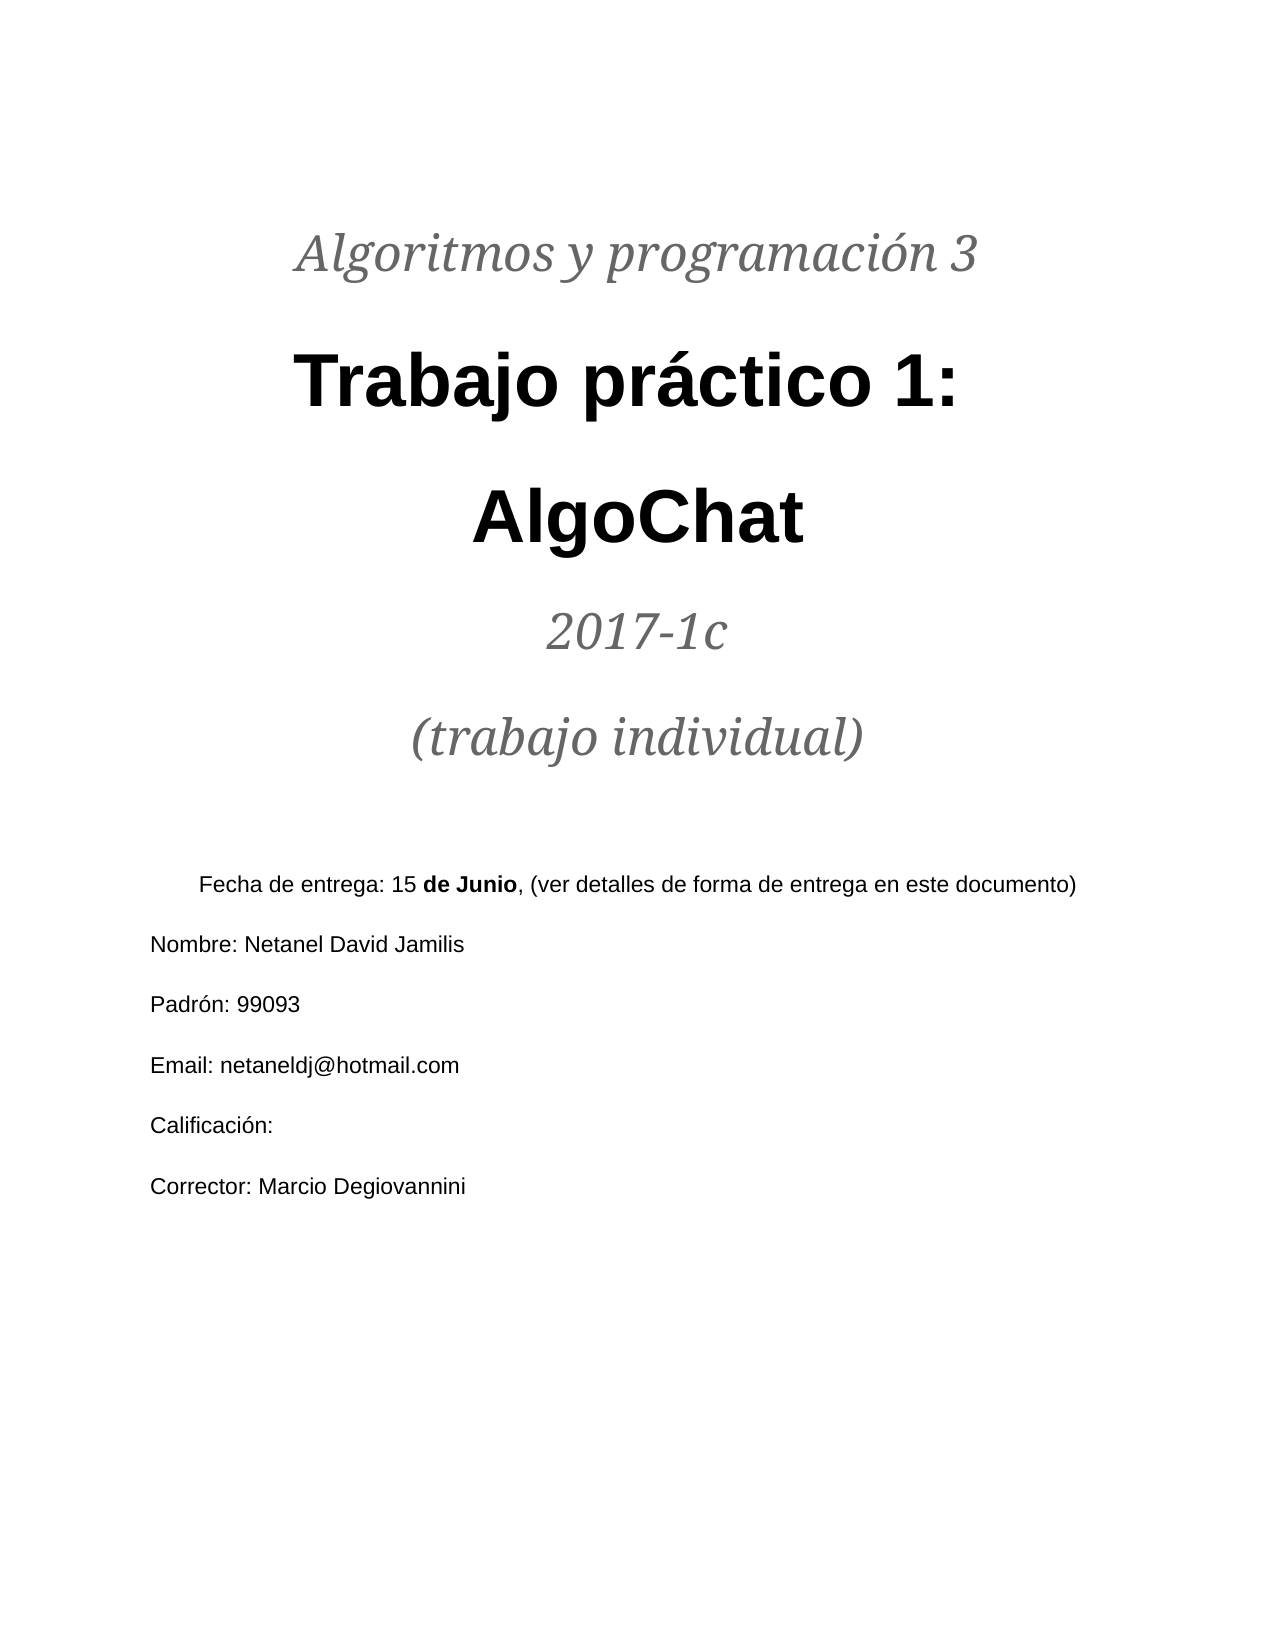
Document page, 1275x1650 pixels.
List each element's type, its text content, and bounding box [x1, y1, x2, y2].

subtitle Algoritmos y programación 3 [150, 218, 1125, 286]
text Calificación: [150, 1112, 1125, 1139]
text Fecha de entrega: 15 de Junio, (ver detalles de forma de entrega en este documento) [150, 871, 1125, 897]
title AlgoChat [150, 472, 1125, 558]
text Corrector: Marcio Degiovannini [150, 1173, 1125, 1199]
text Email: netaneldj@hotmail.com [150, 1052, 1125, 1078]
subtitle 2017-1c [150, 596, 1125, 664]
title Trabajo práctico 1: [150, 336, 1125, 422]
subtitle (trabajo individual) [150, 701, 1125, 769]
text Padrón: 99093 [150, 991, 1125, 1018]
text Nombre: Netanel David Jamilis [150, 931, 1125, 957]
